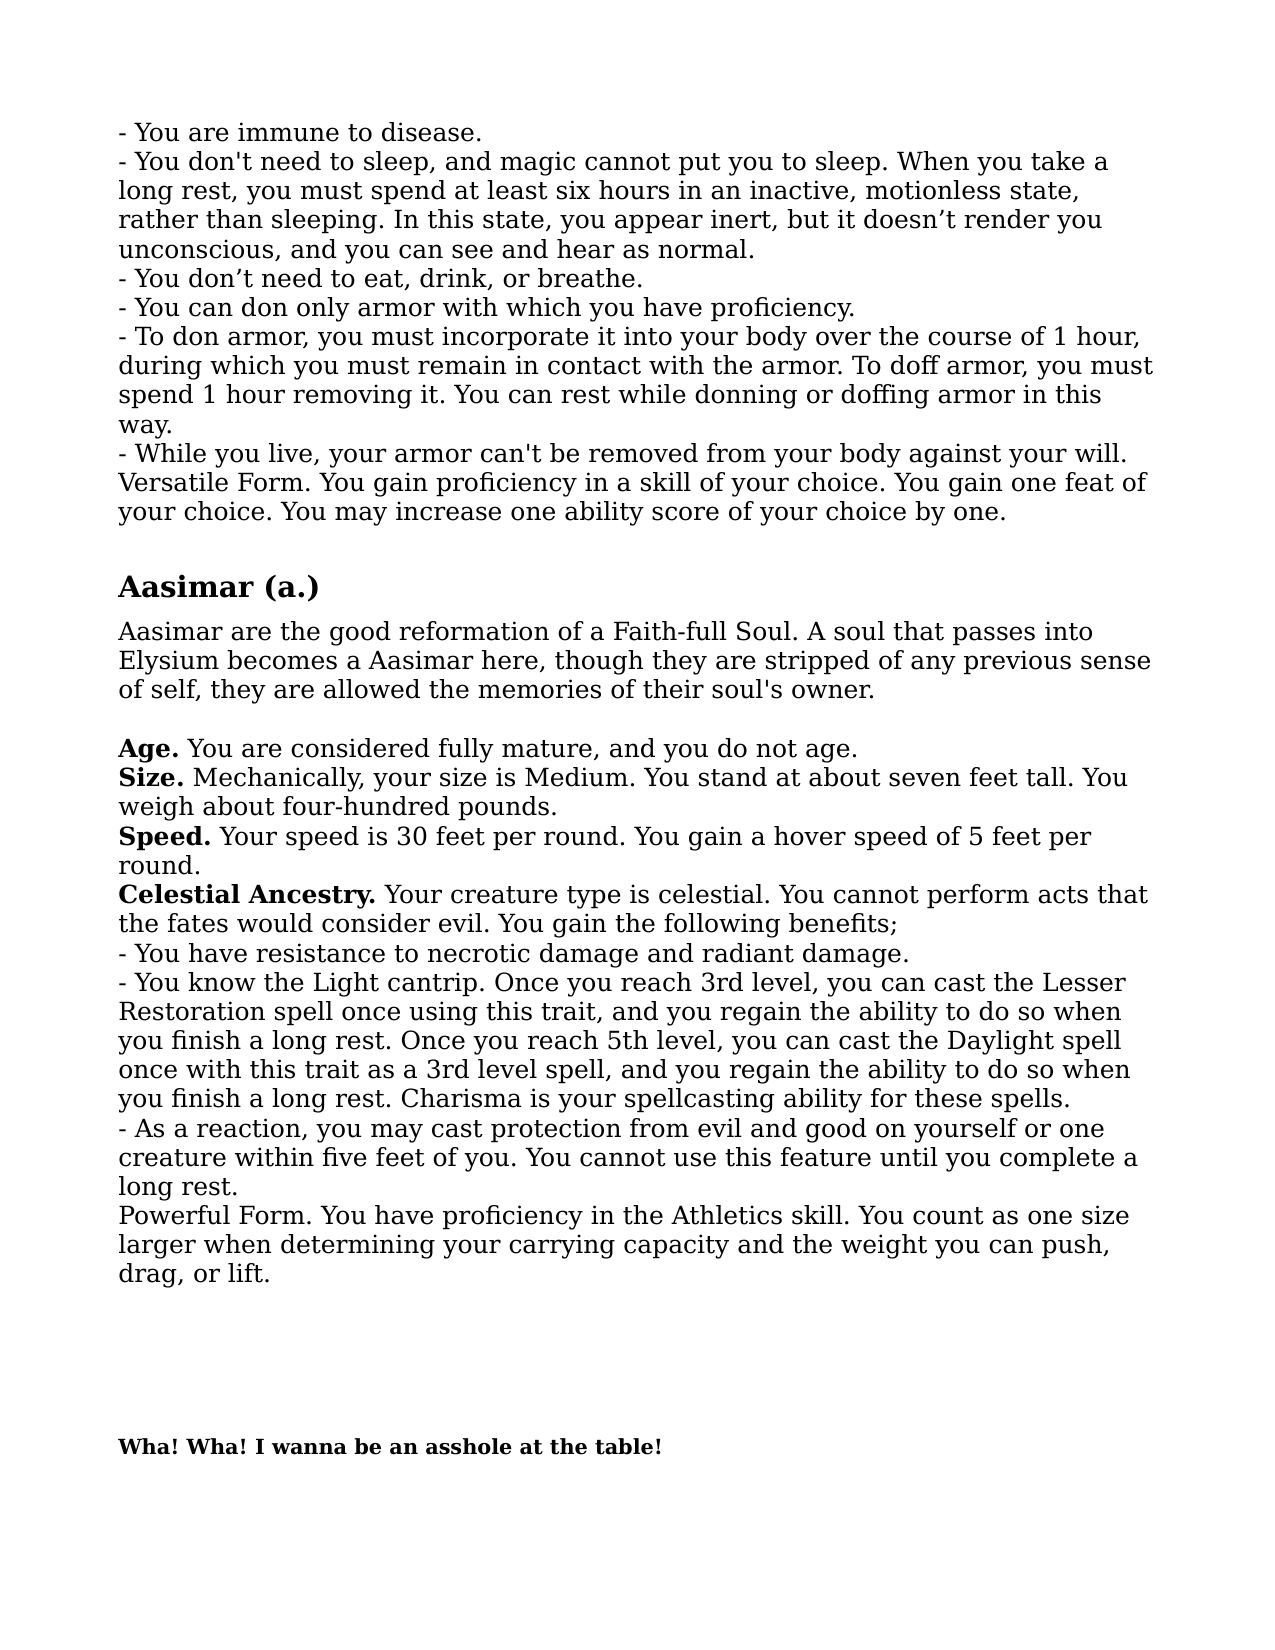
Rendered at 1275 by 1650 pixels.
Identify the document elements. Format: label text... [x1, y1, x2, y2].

text - To don armor, you must incorporate it into your body over the course of 1 hour, during which you must remain in contact with the armor. To doff armor, you must spend 1 hour removing it. You can rest while donning or doffing armor in this way. [118, 322, 1157, 439]
text - You know the Light cantrip. Once you reach 3rd level, you can cast the Lesser Restoration spell once using this trait, and you regain the ability to do so when you finish a long rest. Once you reach 5th level, you can cast the Daylight spell once with this trait as a 3rd level spell, and you regain the ability to do so when you finish a long rest. Charisma is your spellcasting ability for these spells. [118, 968, 1157, 1114]
text Celestial Ancestry. Your creature type is celestial. You cannot perform acts that the fates would consider evil. You gain the following benefits; [118, 880, 1157, 939]
text - You don’t need to eat, drink, or breathe. [118, 264, 1157, 293]
subtitle Aasimar (a.) [118, 570, 1157, 605]
text - You can don only armor with which you have proficiency. [118, 293, 1157, 322]
text Speed. Your speed is 30 feet per round. You gain a hover speed of 5 feet per round. [118, 822, 1157, 880]
text Versatile Form. You gain proficiency in a skill of your choice. You gain one feat of your choice. You may increase one ability score of your choice by one. [118, 468, 1157, 526]
text - You are immune to disease. [118, 118, 1157, 147]
text Powerful Form. You have proficiency in the Athletics skill. You count as one size larger when determining your carrying capacity and the weight you can push, drag, or lift. [118, 1201, 1157, 1289]
text Wha! Wha! I wanna be an asshole at the table! [118, 1435, 1157, 1459]
text - While you live, your armor can't be removed from your body against your will. [118, 439, 1157, 468]
text - You don't need to sleep, and magic cannot put you to sleep. When you take a long rest, you must spend at least six hours in an inactive, motionless state, rather than sleeping. In this state, you appear inert, but it doesn’t render you unconscious, and you can see and hear as normal. [118, 147, 1157, 264]
text Age. You are considered fully mature, and you do not age. [118, 734, 1157, 763]
text Size. Mechanically, your size is Medium. You stand at about seven feet tall. You weigh about four-hundred pounds. [118, 763, 1157, 822]
text - As a reaction, you may cast protection from evil and good on yourself or one creature within five feet of you. You cannot use this feature until you complete a long rest. [118, 1114, 1157, 1201]
text Aasimar are the good reformation of a Faith-full Soul. A soul that passes into Elysium becomes a Aasimar here, though they are stripped of any previous sense of self, they are allowed the memories of their soul's owner. [118, 617, 1157, 705]
text - You have resistance to necrotic damage and radiant damage. [118, 939, 1157, 968]
